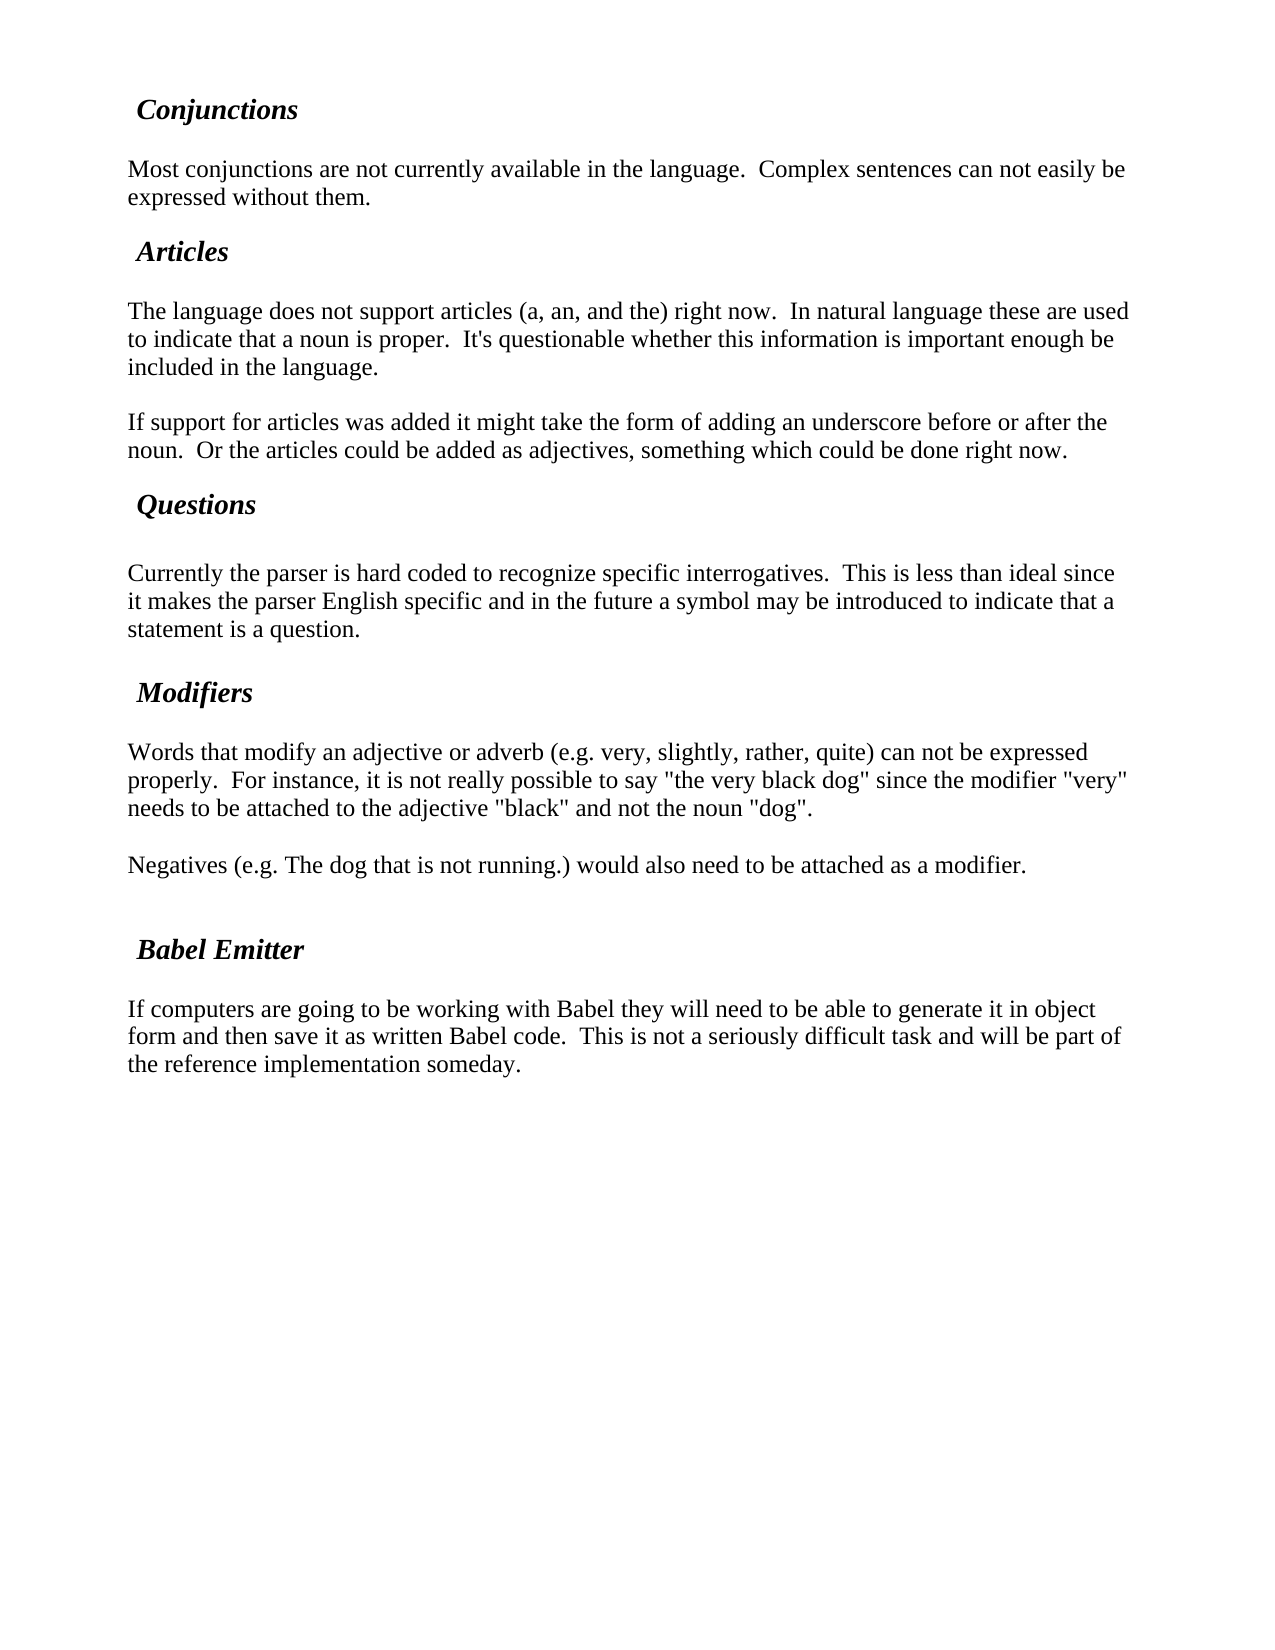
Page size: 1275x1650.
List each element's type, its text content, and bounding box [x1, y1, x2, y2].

text Most conjunctions are not currently available in the language. Complex sentences can not easily be expressed without them. [127, 155, 1143, 211]
subtitle Conjunctions [136, 93, 1134, 126]
text If computers are going to be working with Babel they will need to be able to generate it in object form and then save it as written Babel code. This is not a seriously difficult task and will be part of the reference implementation someday. [127, 995, 1143, 1078]
text Words that modify an adjective or adverb (e.g. very, slightly, rather, quite) can not be expressed properly. For instance, it is not really possible to say "the very black dog" since the modifier "very" needs to be attached to the adjective "black" and not the noun "dog". [127, 738, 1143, 821]
subtitle Modifiers [136, 676, 1134, 709]
text Currently the parser is hard coded to recognize specific interrogatives. This is less than ideal since it makes the parser English specific and in the future a symbol may be introduced to indicate that a statement is a question. [127, 559, 1134, 642]
subtitle Questions [136, 489, 1134, 521]
subtitle Articles [136, 236, 1134, 268]
text Negatives (e.g. The dog that is not running.) would also need to be attached as a modifier. [127, 851, 1143, 878]
text If support for articles was added it might take the form of adding an underscore before or after the noun. Or the articles could be added as adjectives, something which could be done right now. [127, 408, 1143, 464]
subtitle Babel Emitter [136, 933, 1134, 965]
text The language does not support articles (a, an, and the) right now. In natural language these are used to indicate that a noun is proper. It's questionable whether this information is important enough be included in the language. [127, 297, 1143, 381]
